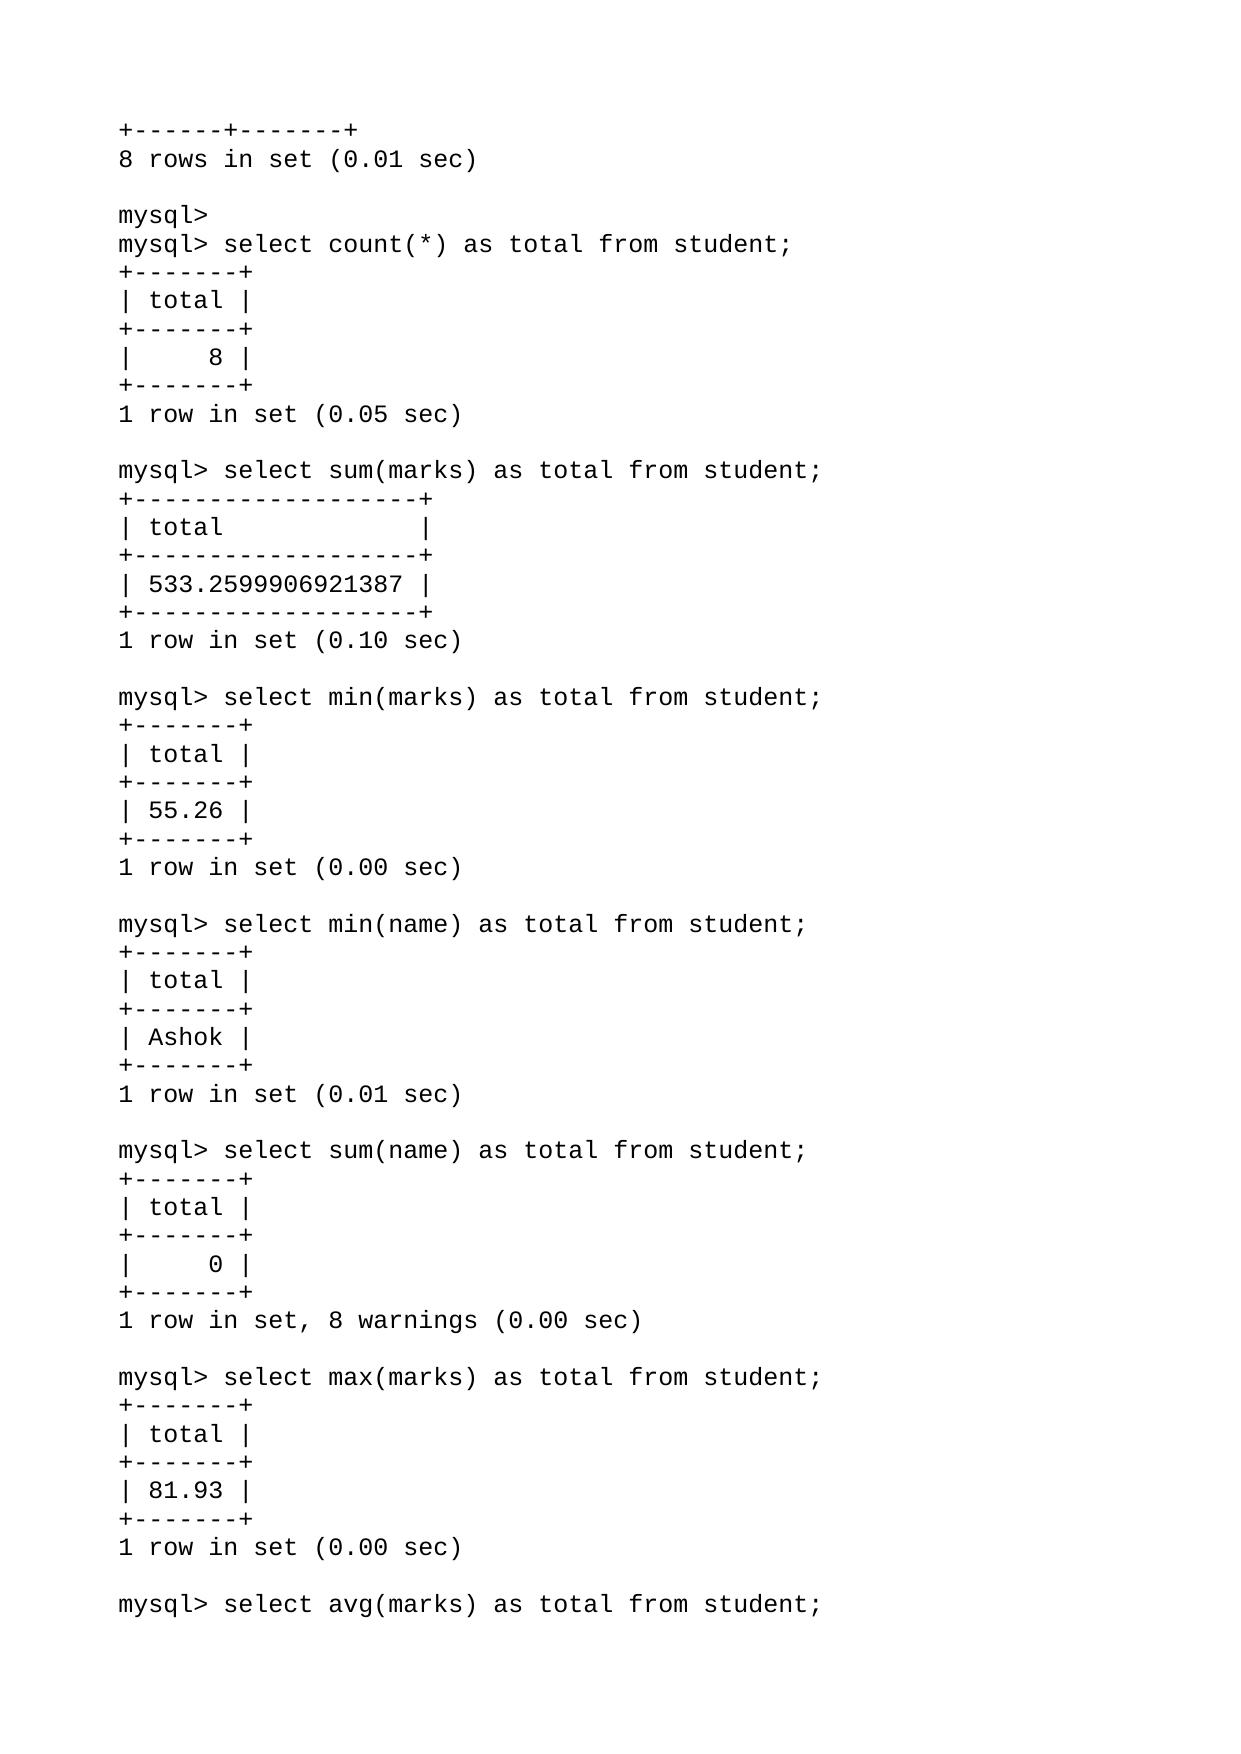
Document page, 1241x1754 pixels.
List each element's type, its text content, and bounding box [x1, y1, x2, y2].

text mysql> select min(marks) as total from student; [118, 685, 1122, 713]
text | total | [118, 1421, 1122, 1450]
text | total | [118, 515, 1122, 543]
text +-------+ [118, 373, 1122, 401]
text | 8 | [118, 345, 1122, 373]
text mysql> select max(marks) as total from student; [118, 1365, 1122, 1393]
text +-------+ [118, 1393, 1122, 1421]
text mysql> [118, 203, 1122, 231]
text +-------+ [118, 260, 1122, 288]
text | Ashok | [118, 1025, 1122, 1053]
text | 0 | [118, 1251, 1122, 1280]
text +-------+ [118, 1450, 1122, 1478]
text | 81.93 | [118, 1478, 1122, 1506]
text +------+-------+ [118, 118, 1122, 146]
text mysql> select count(*) as total from student; [118, 231, 1122, 260]
text +-------+ [118, 1223, 1122, 1251]
text +-------+ [118, 770, 1122, 798]
text +-------+ [118, 1166, 1122, 1195]
text | 533.2599906921387 | [118, 571, 1122, 600]
text +-------------------+ [118, 600, 1122, 628]
text 1 row in set, 8 warnings (0.00 sec) [118, 1308, 1122, 1336]
text +-------------------+ [118, 543, 1122, 571]
text +-------------------+ [118, 486, 1122, 515]
text +-------+ [118, 1280, 1122, 1308]
text +-------+ [118, 940, 1122, 968]
text +-------+ [118, 1506, 1122, 1535]
text +-------+ [118, 1053, 1122, 1081]
text 1 row in set (0.05 sec) [118, 401, 1122, 430]
text mysql> select sum(marks) as total from student; [118, 458, 1122, 486]
text +-------+ [118, 996, 1122, 1025]
text +-------+ [118, 316, 1122, 345]
text 1 row in set (0.00 sec) [118, 855, 1122, 883]
text mysql> select min(name) as total from student; [118, 911, 1122, 940]
text 1 row in set (0.01 sec) [118, 1081, 1122, 1110]
text 1 row in set (0.00 sec) [118, 1535, 1122, 1563]
text mysql> select sum(name) as total from student; [118, 1138, 1122, 1166]
text | total | [118, 741, 1122, 770]
text +-------+ [118, 826, 1122, 855]
text mysql> select avg(marks) as total from student; [118, 1591, 1122, 1620]
text +-------+ [118, 713, 1122, 741]
text | 55.26 | [118, 798, 1122, 826]
text | total | [118, 968, 1122, 996]
text 1 row in set (0.10 sec) [118, 628, 1122, 656]
text | total | [118, 288, 1122, 316]
text 8 rows in set (0.01 sec) [118, 146, 1122, 175]
text | total | [118, 1195, 1122, 1223]
